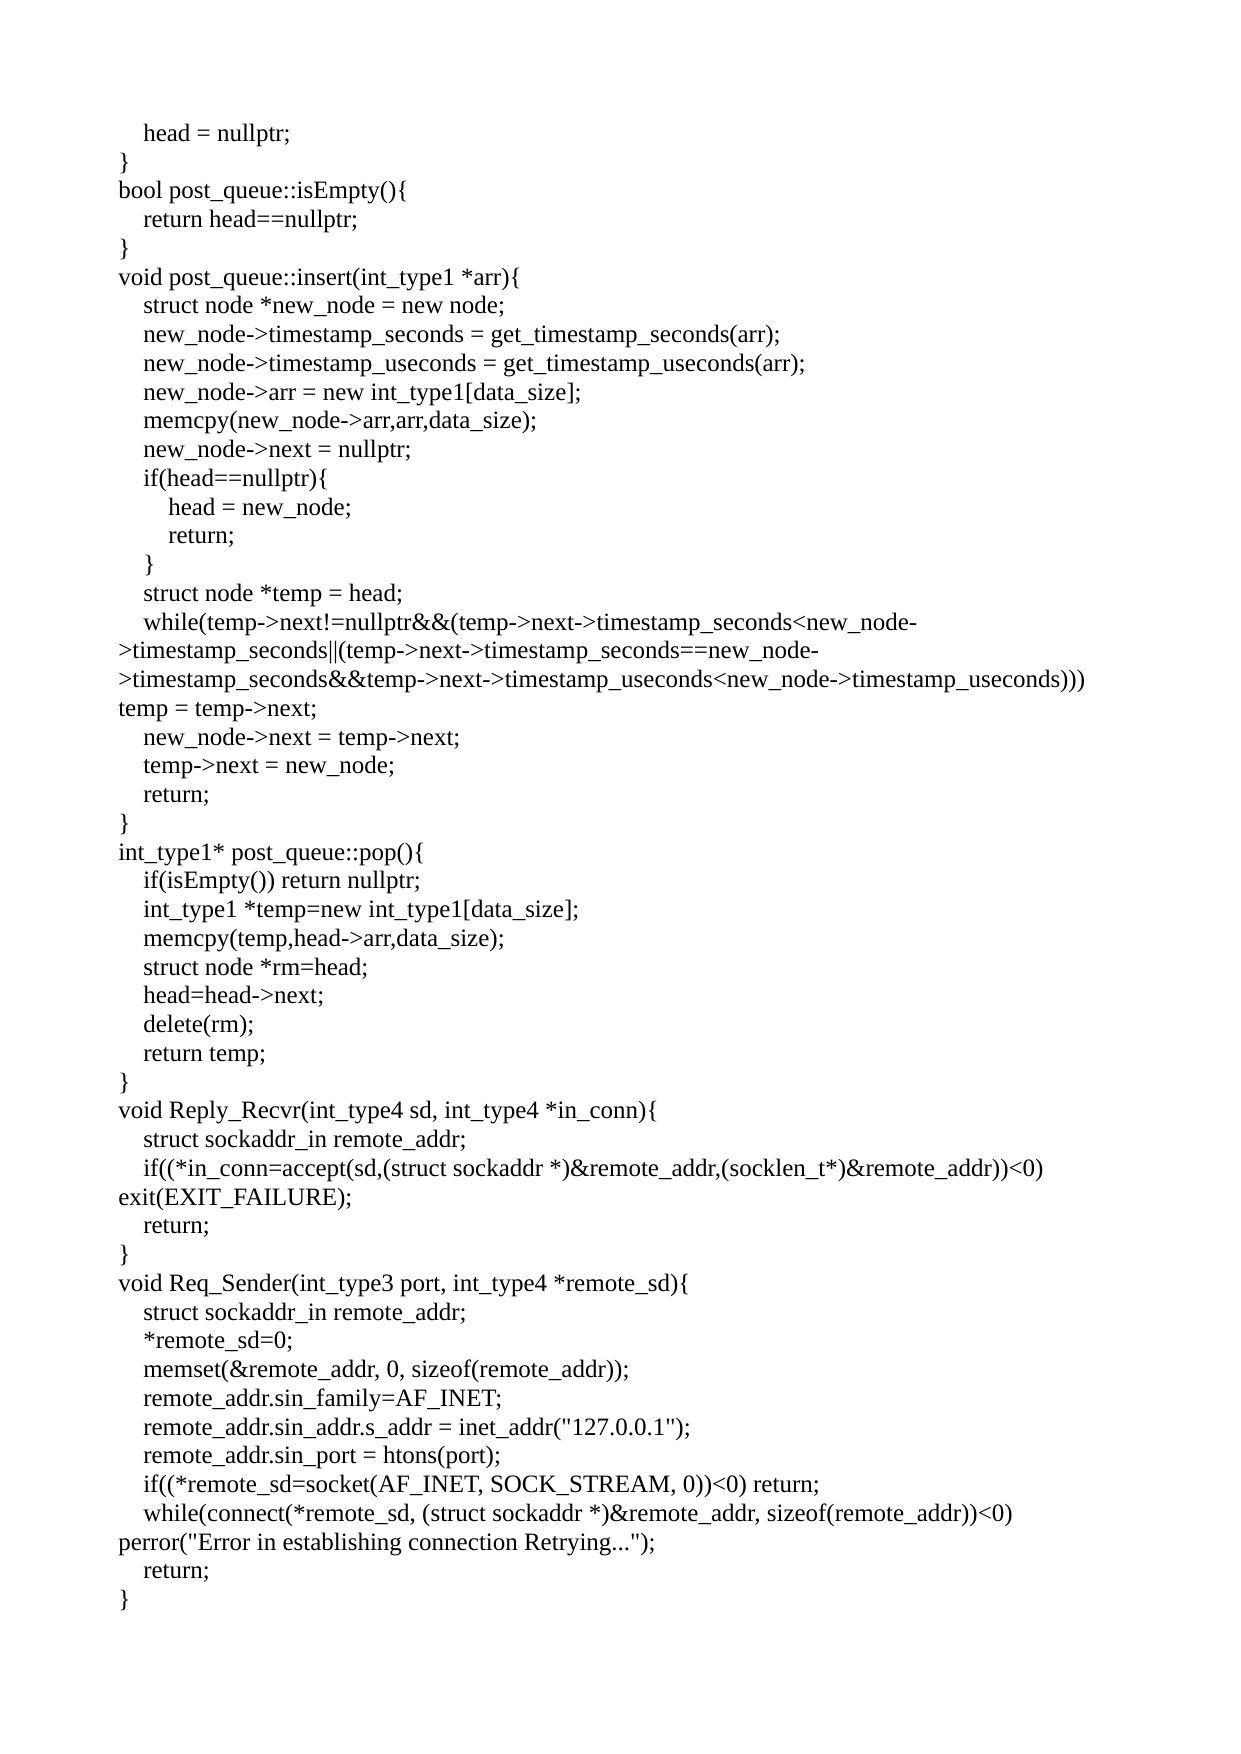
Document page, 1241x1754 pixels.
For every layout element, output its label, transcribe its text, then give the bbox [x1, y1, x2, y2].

text while(temp->next!=nullptr&&(temp->next->timestamp_seconds<new_node->timestamp_seconds||(temp->next->timestamp_seconds==new_node->timestamp_seconds&&temp->next->timestamp_useconds<new_node->timestamp_useconds))) temp = temp->next; [118, 607, 1122, 722]
text bool post_queue::isEmpty(){ [118, 176, 1122, 204]
text return; [118, 521, 1122, 549]
text remote_addr.sin_port = htons(port); [118, 1441, 1122, 1469]
text } [118, 1239, 1122, 1268]
text struct sockaddr_in remote_addr; [118, 1297, 1122, 1326]
text while(connect(*remote_sd, (struct sockaddr *)&remote_addr, sizeof(remote_addr))<0) perror("Error in establishing connection Retrying..."); [118, 1498, 1122, 1556]
text new_node->timestamp_seconds = get_timestamp_seconds(arr); [118, 319, 1122, 348]
text delete(rm); [118, 1009, 1122, 1038]
text return head==nullptr; [118, 204, 1122, 233]
text struct node *temp = head; [118, 578, 1122, 607]
text *remote_sd=0; [118, 1326, 1122, 1354]
text } [118, 1584, 1122, 1613]
text memcpy(temp,head->arr,data_size); [118, 923, 1122, 952]
text new_node->arr = new int_type1[data_size]; [118, 377, 1122, 406]
text struct node *rm=head; [118, 952, 1122, 981]
text memcpy(new_node->arr,arr,data_size); [118, 406, 1122, 434]
text memset(&remote_addr, 0, sizeof(remote_addr)); [118, 1354, 1122, 1383]
text struct sockaddr_in remote_addr; [118, 1124, 1122, 1153]
text } [118, 1067, 1122, 1096]
text void Req_Sender(int_type3 port, int_type4 *remote_sd){ [118, 1268, 1122, 1297]
text return; [118, 1211, 1122, 1239]
text } [118, 233, 1122, 262]
text int_type1* post_queue::pop(){ [118, 837, 1122, 866]
text } [118, 549, 1122, 578]
text head = new_node; [118, 492, 1122, 521]
text head = nullptr; [118, 118, 1122, 147]
text if((*remote_sd=socket(AF_INET, SOCK_STREAM, 0))<0) return; [118, 1469, 1122, 1498]
text int_type1 *temp=new int_type1[data_size]; [118, 894, 1122, 923]
text if(isEmpty()) return nullptr; [118, 866, 1122, 894]
text } [118, 808, 1122, 837]
text new_node->timestamp_useconds = get_timestamp_useconds(arr); [118, 348, 1122, 377]
text void Reply_Recvr(int_type4 sd, int_type4 *in_conn){ [118, 1096, 1122, 1124]
text remote_addr.sin_addr.s_addr = inet_addr("127.0.0.1"); [118, 1412, 1122, 1441]
text return temp; [118, 1038, 1122, 1067]
text struct node *new_node = new node; [118, 291, 1122, 319]
text if((*in_conn=accept(sd,(struct sockaddr *)&remote_addr,(socklen_t*)&remote_addr))<0) exit(EXIT_FAILURE); [118, 1153, 1122, 1211]
text new_node->next = temp->next; [118, 722, 1122, 751]
text void post_queue::insert(int_type1 *arr){ [118, 262, 1122, 291]
text } [118, 147, 1122, 176]
text if(head==nullptr){ [118, 463, 1122, 492]
text head=head->next; [118, 981, 1122, 1009]
text return; [118, 779, 1122, 808]
text remote_addr.sin_family=AF_INET; [118, 1383, 1122, 1412]
text return; [118, 1556, 1122, 1584]
text new_node->next = nullptr; [118, 434, 1122, 463]
text temp->next = new_node; [118, 751, 1122, 779]
